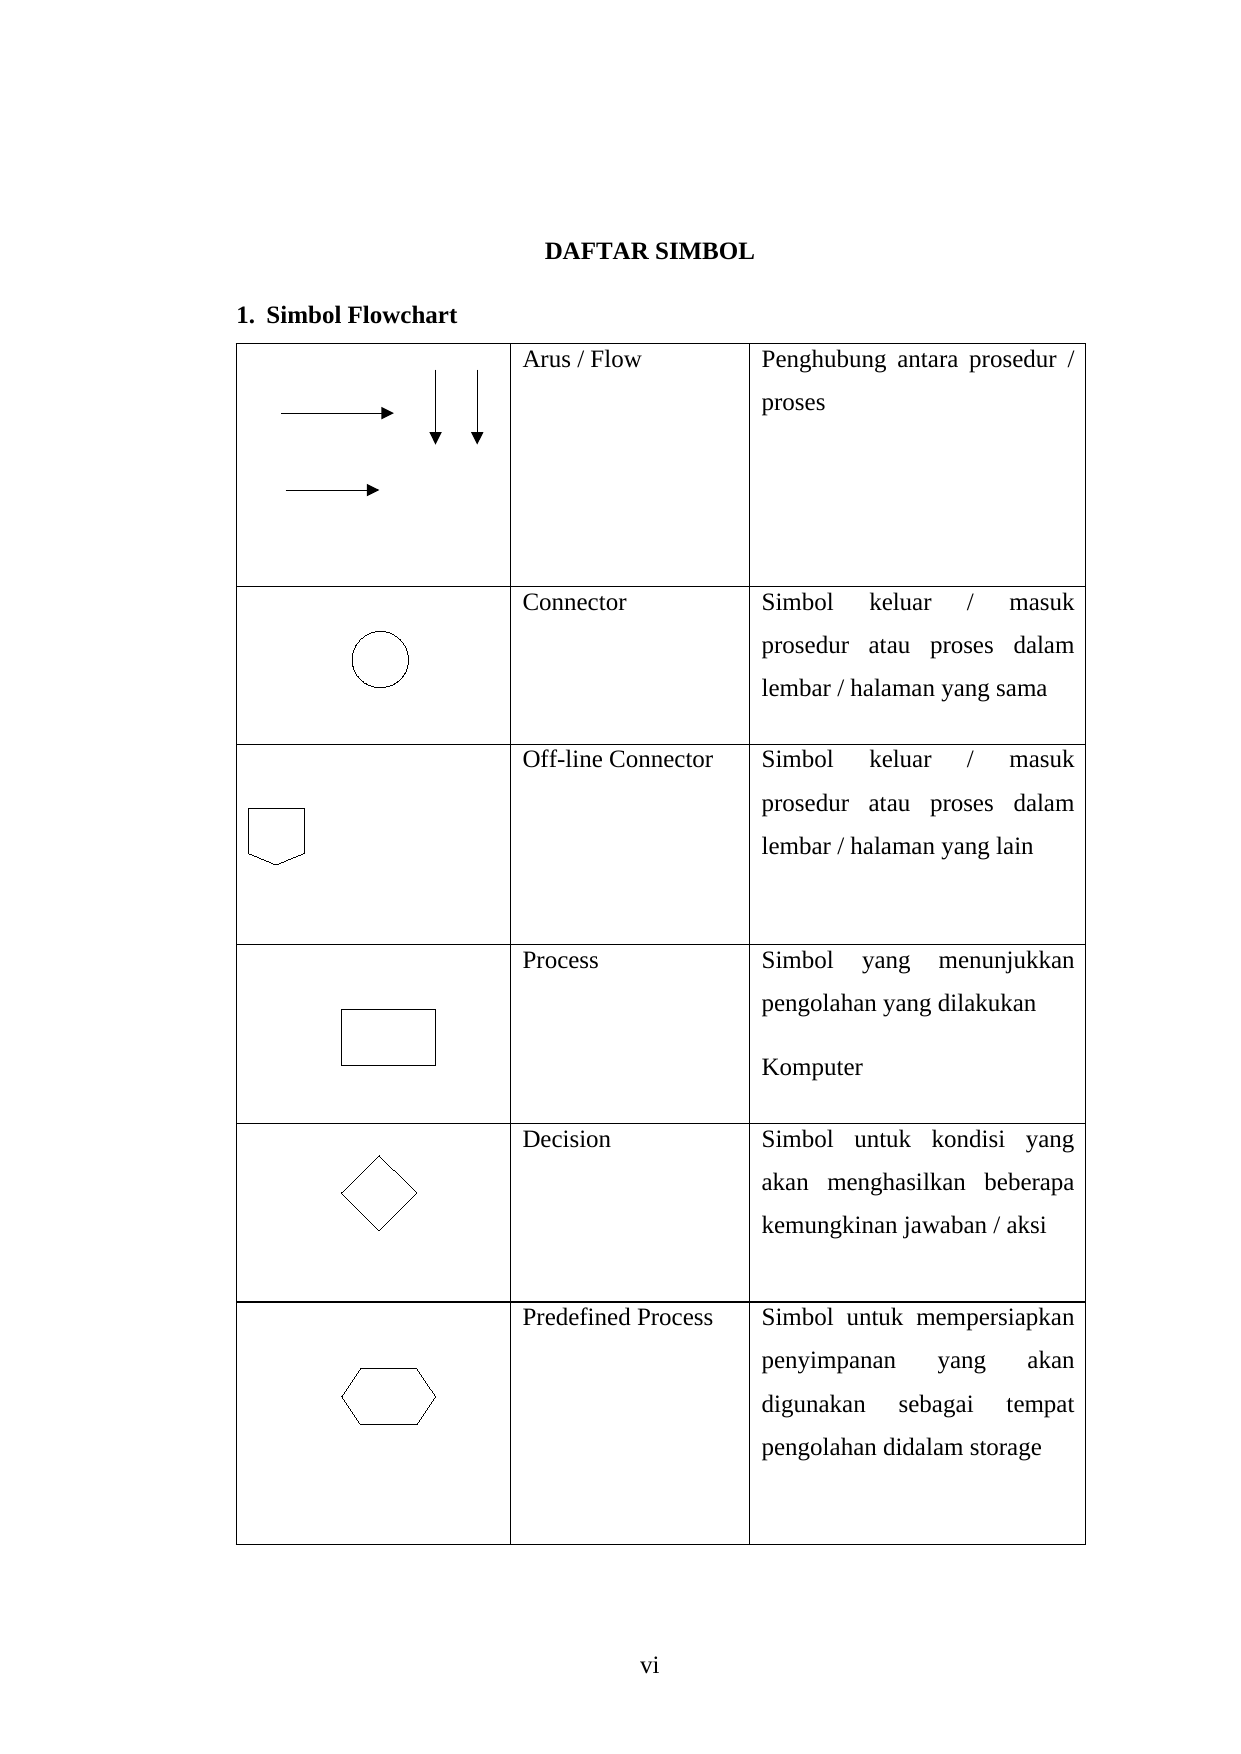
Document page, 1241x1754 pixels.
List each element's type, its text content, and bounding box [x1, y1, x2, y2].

table_cell Simbol untuk kondisi yang akan menghasilkan beberapa kemungkinan jawaban / aksi [750, 1124, 1085, 1301]
table_header [237, 344, 510, 586]
table_cell Off-line Connector [511, 745, 749, 944]
table_cell Simbol keluar / masuk prosedur atau proses dalam lembar / halaman yang lain [750, 745, 1085, 944]
table_header Arus / Flow [511, 344, 749, 586]
table_cell Process [511, 945, 749, 1123]
table_cell Predefined Process [511, 1303, 749, 1544]
table_cell [237, 945, 510, 1123]
table_cell [237, 1303, 510, 1544]
table_cell Simbol keluar / masuk prosedur atau proses dalam lembar / halaman yang sama [750, 587, 1085, 743]
table_cell [237, 745, 510, 944]
table_cell Simbol untuk mempersiapkan penyimpanan yang akan digunakan sebagai tempat pengolahan didalam storage [750, 1303, 1085, 1544]
table_cell Connector [511, 587, 749, 743]
table_cell [237, 587, 510, 743]
table_cell Decision [511, 1124, 749, 1301]
subtitle Simbol Flowchart [236, 300, 1063, 329]
table_cell [237, 1124, 510, 1301]
table_header Penghubung antara prosedur / proses [750, 344, 1085, 586]
table_cell Simbol yang menunjukkan pengolahan yang dilakukan Komputer [750, 945, 1085, 1123]
text DAFTAR SIMBOL [236, 236, 1063, 265]
